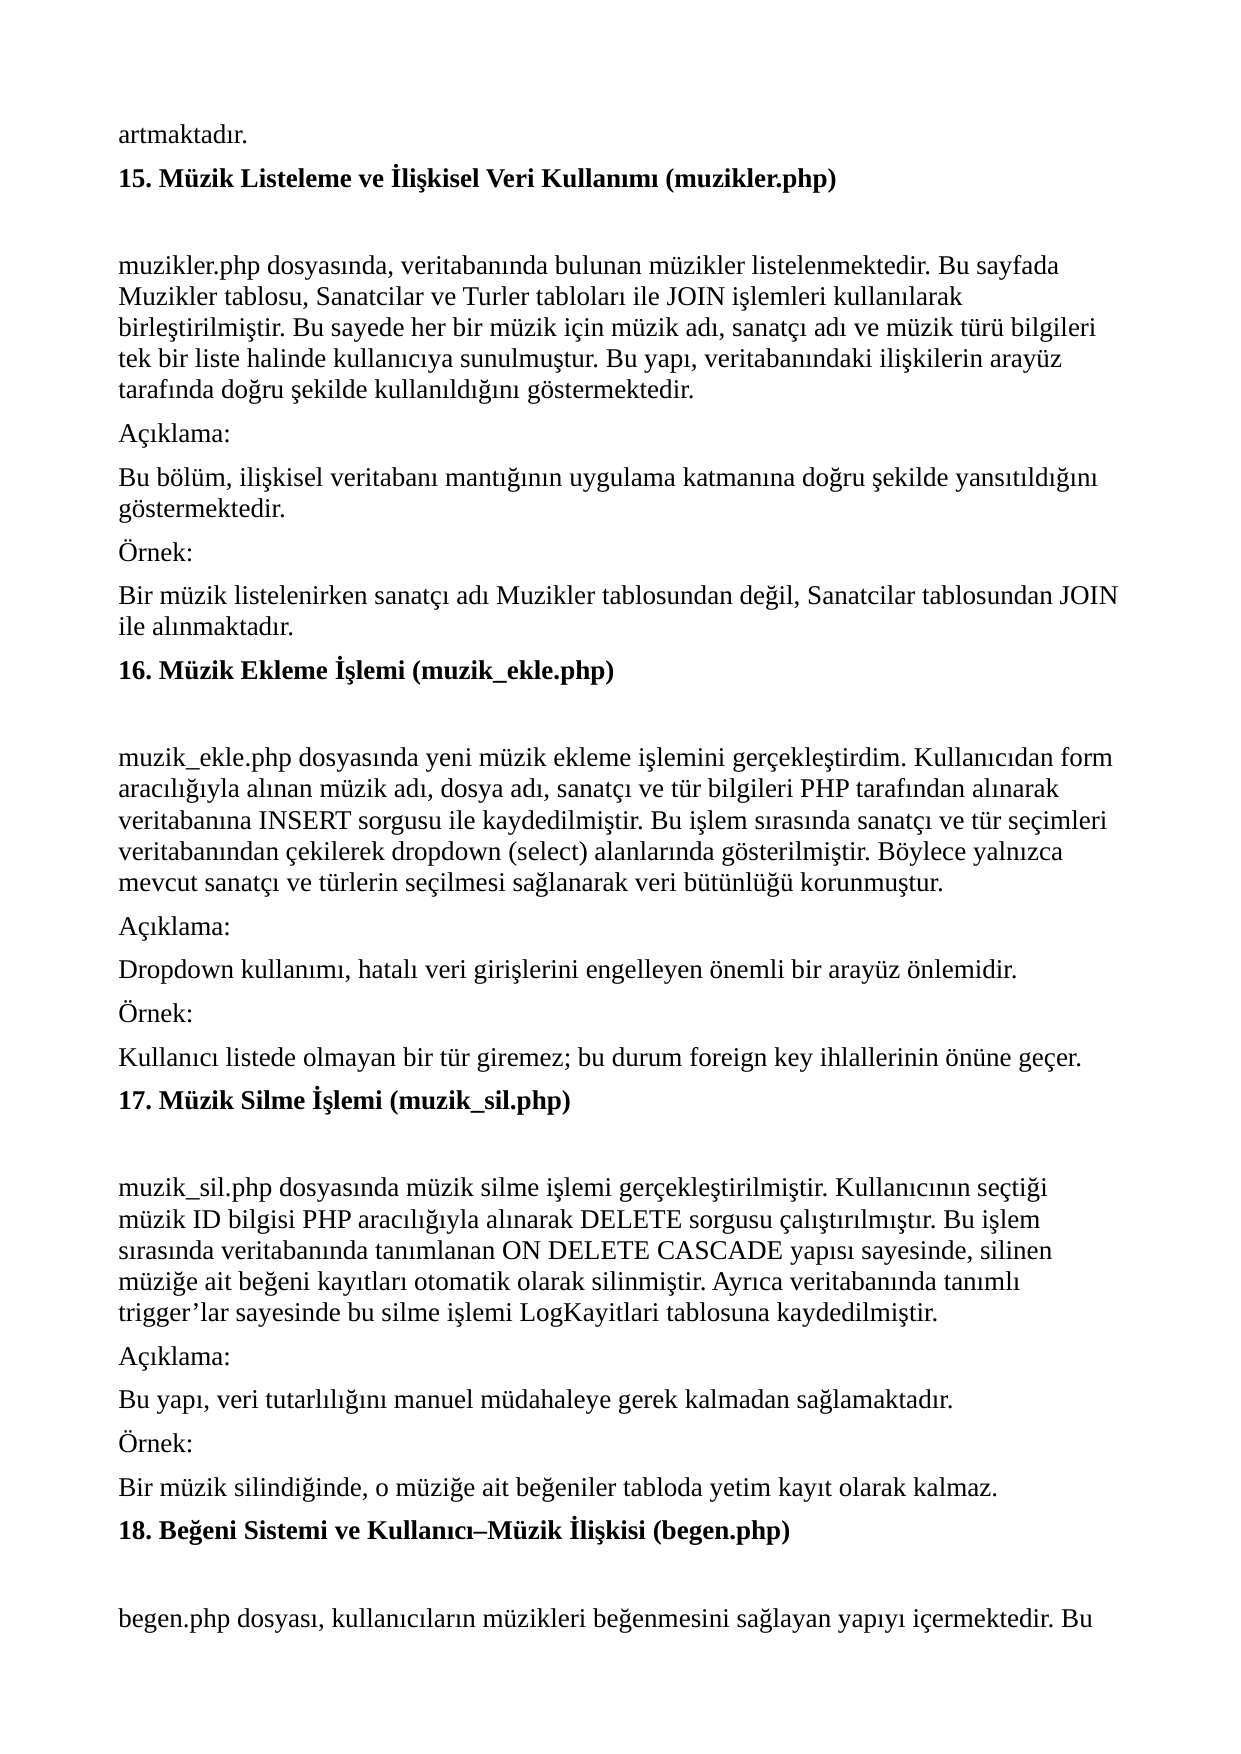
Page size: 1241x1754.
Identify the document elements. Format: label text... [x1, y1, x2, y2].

text Kullanıcı listede olmayan bir tür giremez; bu durum foreign key ihlallerinin önüne geçer. [118, 1041, 1122, 1072]
text begen.php dosyası, kullanıcıların müzikleri beğenmesini sağlayan yapıyı içermektedir. Bu [118, 1602, 1122, 1633]
text Bir müzik silindiğinde, o müziğe ait beğeniler tabloda yetim kayıt olarak kalmaz. [118, 1471, 1122, 1502]
text 16. Müzik Ekleme İşlemi (muzik_ekle.php) [118, 654, 1122, 685]
text Açıklama: [118, 417, 1122, 448]
text 15. Müzik Listeleme ve İlişkisel Veri Kullanımı (muzikler.php) [118, 162, 1122, 193]
text Örnek: [118, 1427, 1122, 1458]
text muzikler.php dosyasında, veritabanında bulunan müzikler listelenmektedir. Bu sayfada Muzikler tablosu, Sanatcilar ve Turler tabloları ile JOIN işlemleri kullanılarak birleştirilmiştir. Bu sayede her bir müzik için müzik adı, sanatçı adı ve müzik türü bilgileri tek bir liste halinde kullanıcıya sunulmuştur. Bu yapı, veritabanındaki ilişkilerin arayüz tarafında doğru şekilde kullanıldığını göstermektedir. [118, 249, 1122, 405]
text muzik_ekle.php dosyasında yeni müzik ekleme işlemini gerçekleştirdim. Kullanıcıdan form aracılığıyla alınan müzik adı, dosya adı, sanatçı ve tür bilgileri PHP tarafından alınarak veritabanına INSERT sorgusu ile kaydedilmiştir. Bu işlem sırasında sanatçı ve tür seçimleri veritabanından çekilerek dropdown (select) alanlarında gösterilmiştir. Böylece yalnızca mevcut sanatçı ve türlerin seçilmesi sağlanarak veri bütünlüğü korunmuştur. [118, 741, 1122, 897]
text muzik_sil.php dosyasında müzik silme işlemi gerçekleştirilmiştir. Kullanıcının seçtiği müzik ID bilgisi PHP aracılığıyla alınarak DELETE sorgusu çalıştırılmıştır. Bu işlem sırasında veritabanında tanımlanan ON DELETE CASCADE yapısı sayesinde, silinen müziğe ait beğeni kayıtları otomatik olarak silinmiştir. Ayrıca veritabanında tanımlı trigger’lar sayesinde bu silme işlemi LogKayitlari tablosuna kaydedilmiştir. [118, 1172, 1122, 1327]
text 17. Müzik Silme İşlemi (muzik_sil.php) [118, 1084, 1122, 1115]
text 18. Beğeni Sistemi ve Kullanıcı–Müzik İlişkisi (begen.php) [118, 1514, 1122, 1546]
text artmaktadır. [118, 118, 1122, 149]
text Bu yapı, veri tutarlılığını manuel müdahaleye gerek kalmadan sağlamaktadır. [118, 1383, 1122, 1414]
text Dropdown kullanımı, hatalı veri girişlerini engelleyen önemli bir arayüz önlemidir. [118, 953, 1122, 984]
text Örnek: [118, 536, 1122, 567]
text Açıklama: [118, 910, 1122, 941]
text Bir müzik listelenirken sanatçı adı Muzikler tablosundan değil, Sanatcilar tablosundan JOIN ile alınmaktadır. [118, 579, 1122, 642]
text Bu bölüm, ilişkisel veritabanı mantığının uygulama katmanına doğru şekilde yansıtıldığını göstermektedir. [118, 461, 1122, 523]
text Örnek: [118, 997, 1122, 1028]
text Açıklama: [118, 1340, 1122, 1371]
